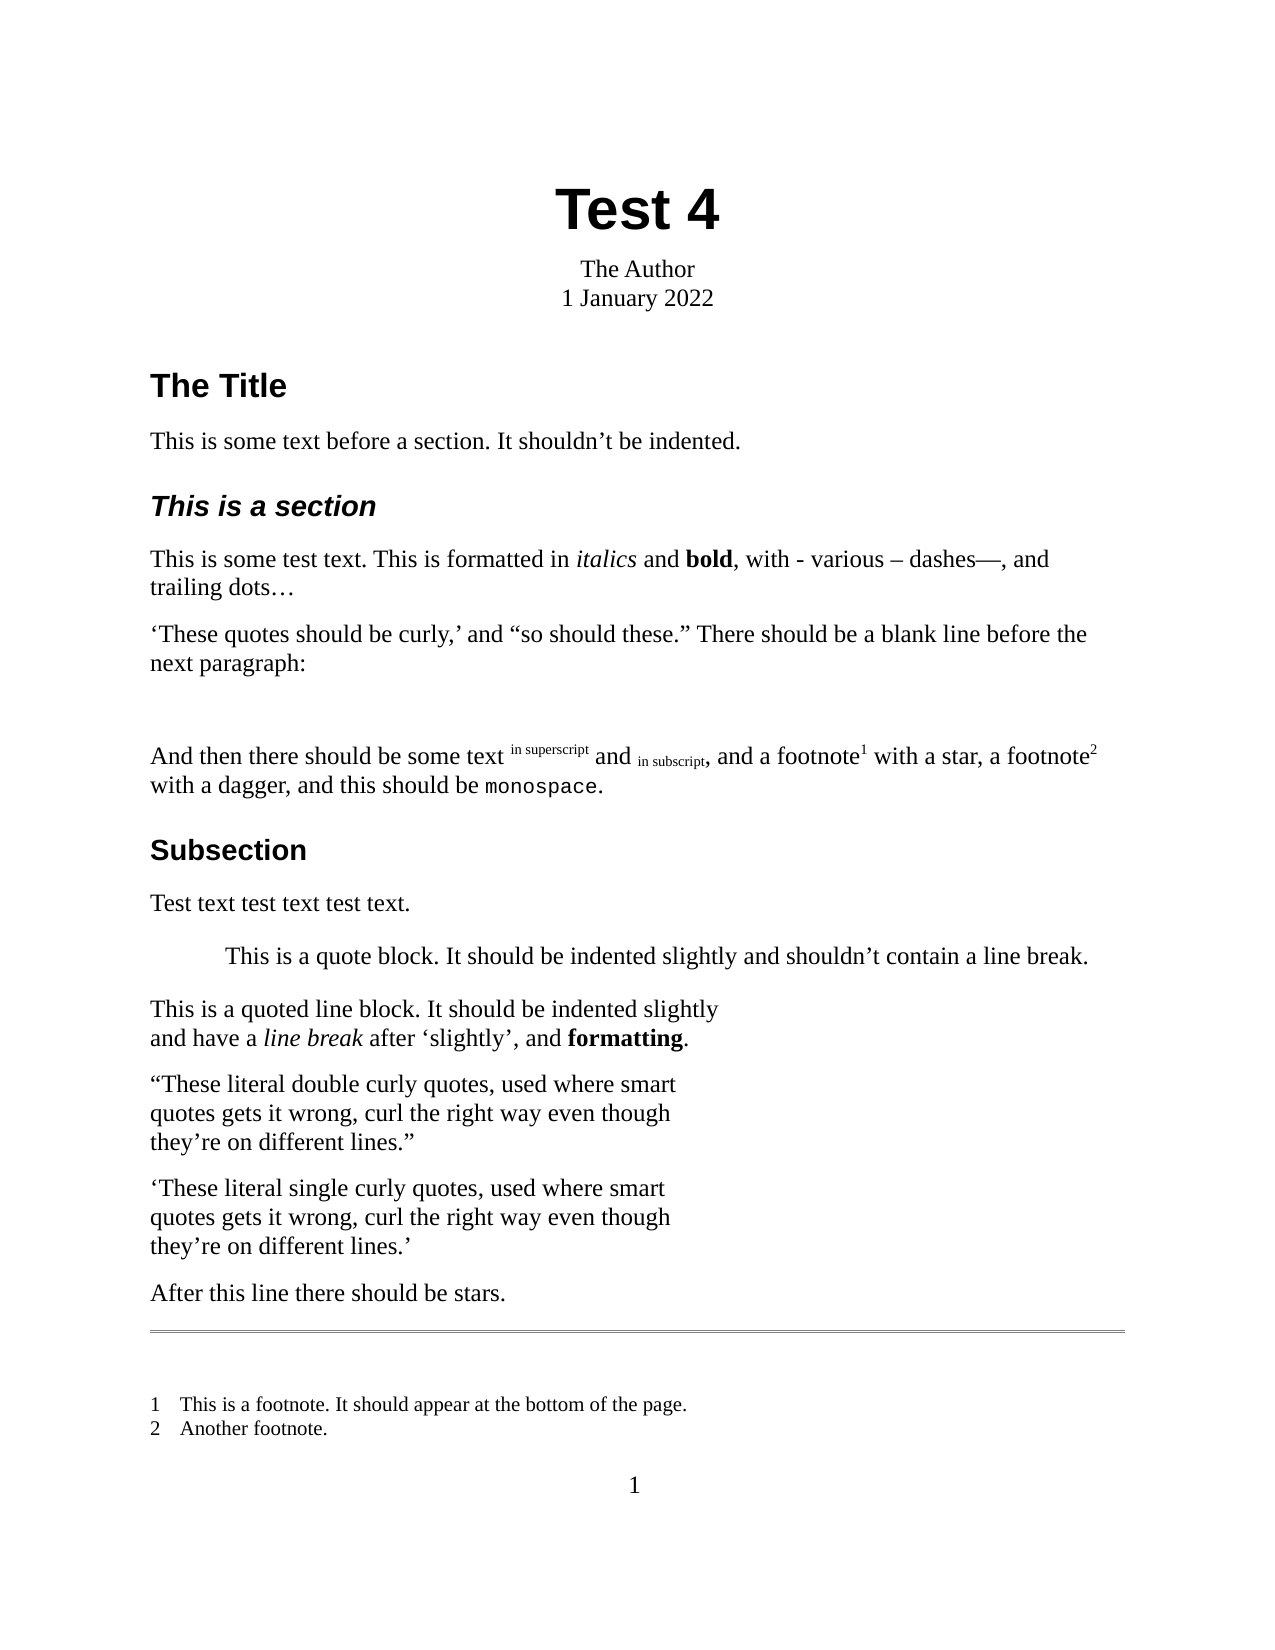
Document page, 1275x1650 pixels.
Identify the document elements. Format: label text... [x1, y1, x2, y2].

text After this line there should be stars. [150, 1278, 1125, 1306]
text The Author [150, 254, 1125, 283]
text ‘These literal single curly quotes, used where smart quotes gets it wrong, curl the right way even though they’re on different lines.’ [150, 1173, 1125, 1260]
subtitle This is a section [150, 489, 1125, 522]
text And then there should be some text in superscript and in subscript, and a footnote with a star, a footnote with a dagger, and this should be monospace. [150, 741, 1125, 799]
text This is a quoted line block. It should be indented slightly and have a line break after ‘slightly’, and formatting. [150, 994, 1125, 1051]
text “These literal double curly quotes, used where smart quotes gets it wrong, curl the right way even though they’re on different lines.” [150, 1069, 1125, 1156]
text ‘These quotes should be curly,’ and “so should these.” There should be a blank line before the next paragraph: [150, 619, 1125, 677]
text Another footnote. [150, 1416, 1125, 1440]
text This is some test text. This is formatted in italics and bold, with - various – dashes—, and trailing dots… [150, 544, 1125, 601]
text This is a quote block. It should be indented slightly and shouldn’t contain a line break. [225, 941, 1125, 970]
title Test 4 [150, 175, 1125, 242]
text 1 January 2022 [150, 283, 1125, 312]
text This is some text before a section. It shouldn’t be indented. [150, 426, 1125, 455]
text This is a footnote. It should appear at the bottom of the page. [150, 1392, 1125, 1416]
subtitle The Title [150, 366, 1125, 404]
subtitle Subsection [150, 833, 1125, 867]
text Test text test text test text. [150, 888, 1125, 917]
